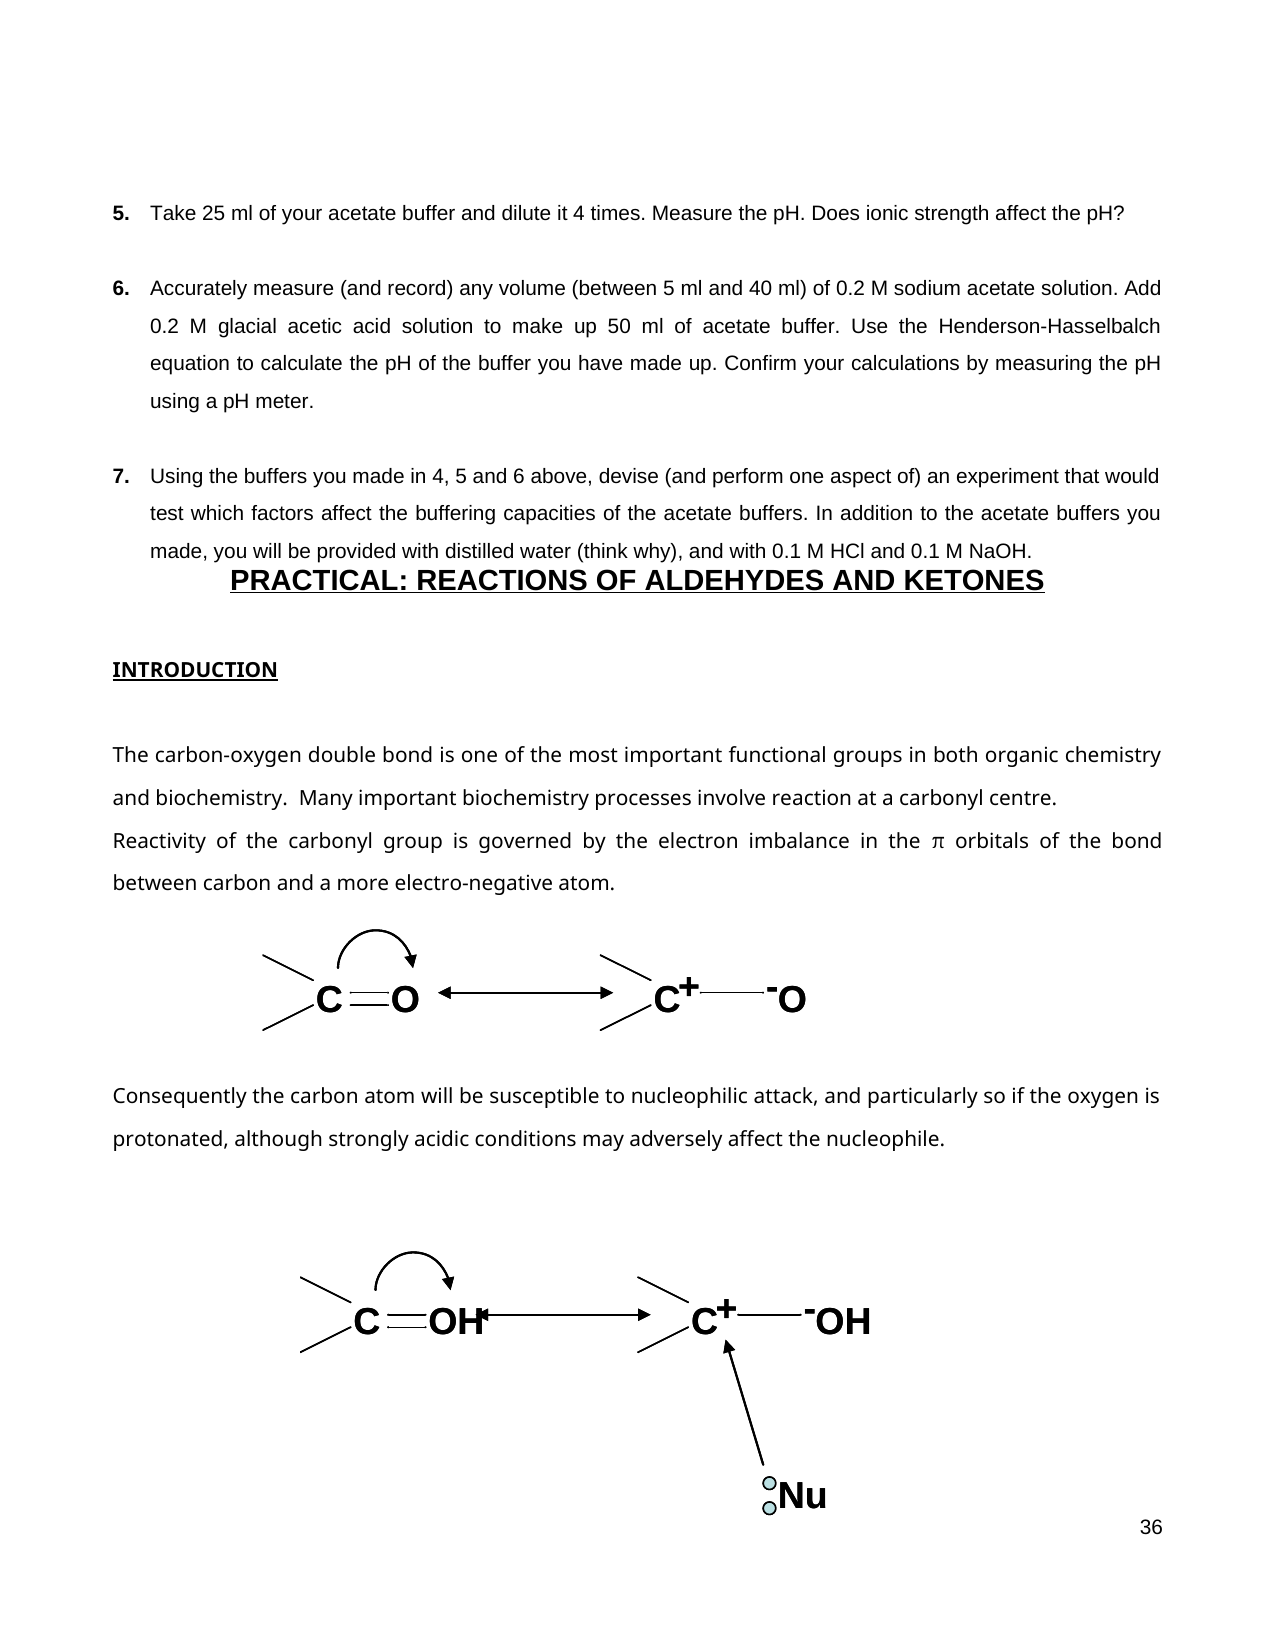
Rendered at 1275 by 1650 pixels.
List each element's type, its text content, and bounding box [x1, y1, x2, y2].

text Reactivity of the carbonyl group is governed by the electron imbalance in the π orbitals of the bond between carbon and a more electro-negative atom. [112, 826, 1162, 897]
list Take 25 ml of your acetate buffer and dilute it 4 times. Measure the pH. Does ionic strength affect the pH? [112, 187, 1162, 225]
list Using the buffers you made in 4, 5 and 6 above, devise (and perform one aspect of) an experiment that would test which factors affect the buffering capacities of the acetate buffers. In addition to the acetate buffers you made, you will be provided with distilled water (think why), and with 0.1 M HCl and 0.1 M NaOH. [112, 450, 1162, 562]
text The carbon-oxygen double bond is one of the most important functional groups in both organic chemistry and biochemistry. Many important biochemistry processes involve reaction at a carbonyl centre. [112, 741, 1162, 812]
text Consequently the carbon atom will be susceptible to nucleophilic attack, and particularly so if the oxygen is protonated, although strongly acidic conditions may adversely affect the nucleophile. [112, 1081, 1162, 1152]
text INTRODUCTION [112, 655, 1162, 684]
list Accurately measure (and record) any volume (between 5 ml and 40 ml) of 0.2 M sodium acetate solution. Add 0.2 M glacial acetic acid solution to make up 50 ml of acetate buffer. Use the Henderson-Hasselbalch equation to calculate the pH of the buffer you have made up. Confirm your calculations by measuring the pH using a pH meter. [112, 262, 1162, 412]
text PRACTICAL: REACTIONS OF ALDEHYDES AND KETONES [112, 562, 1162, 596]
